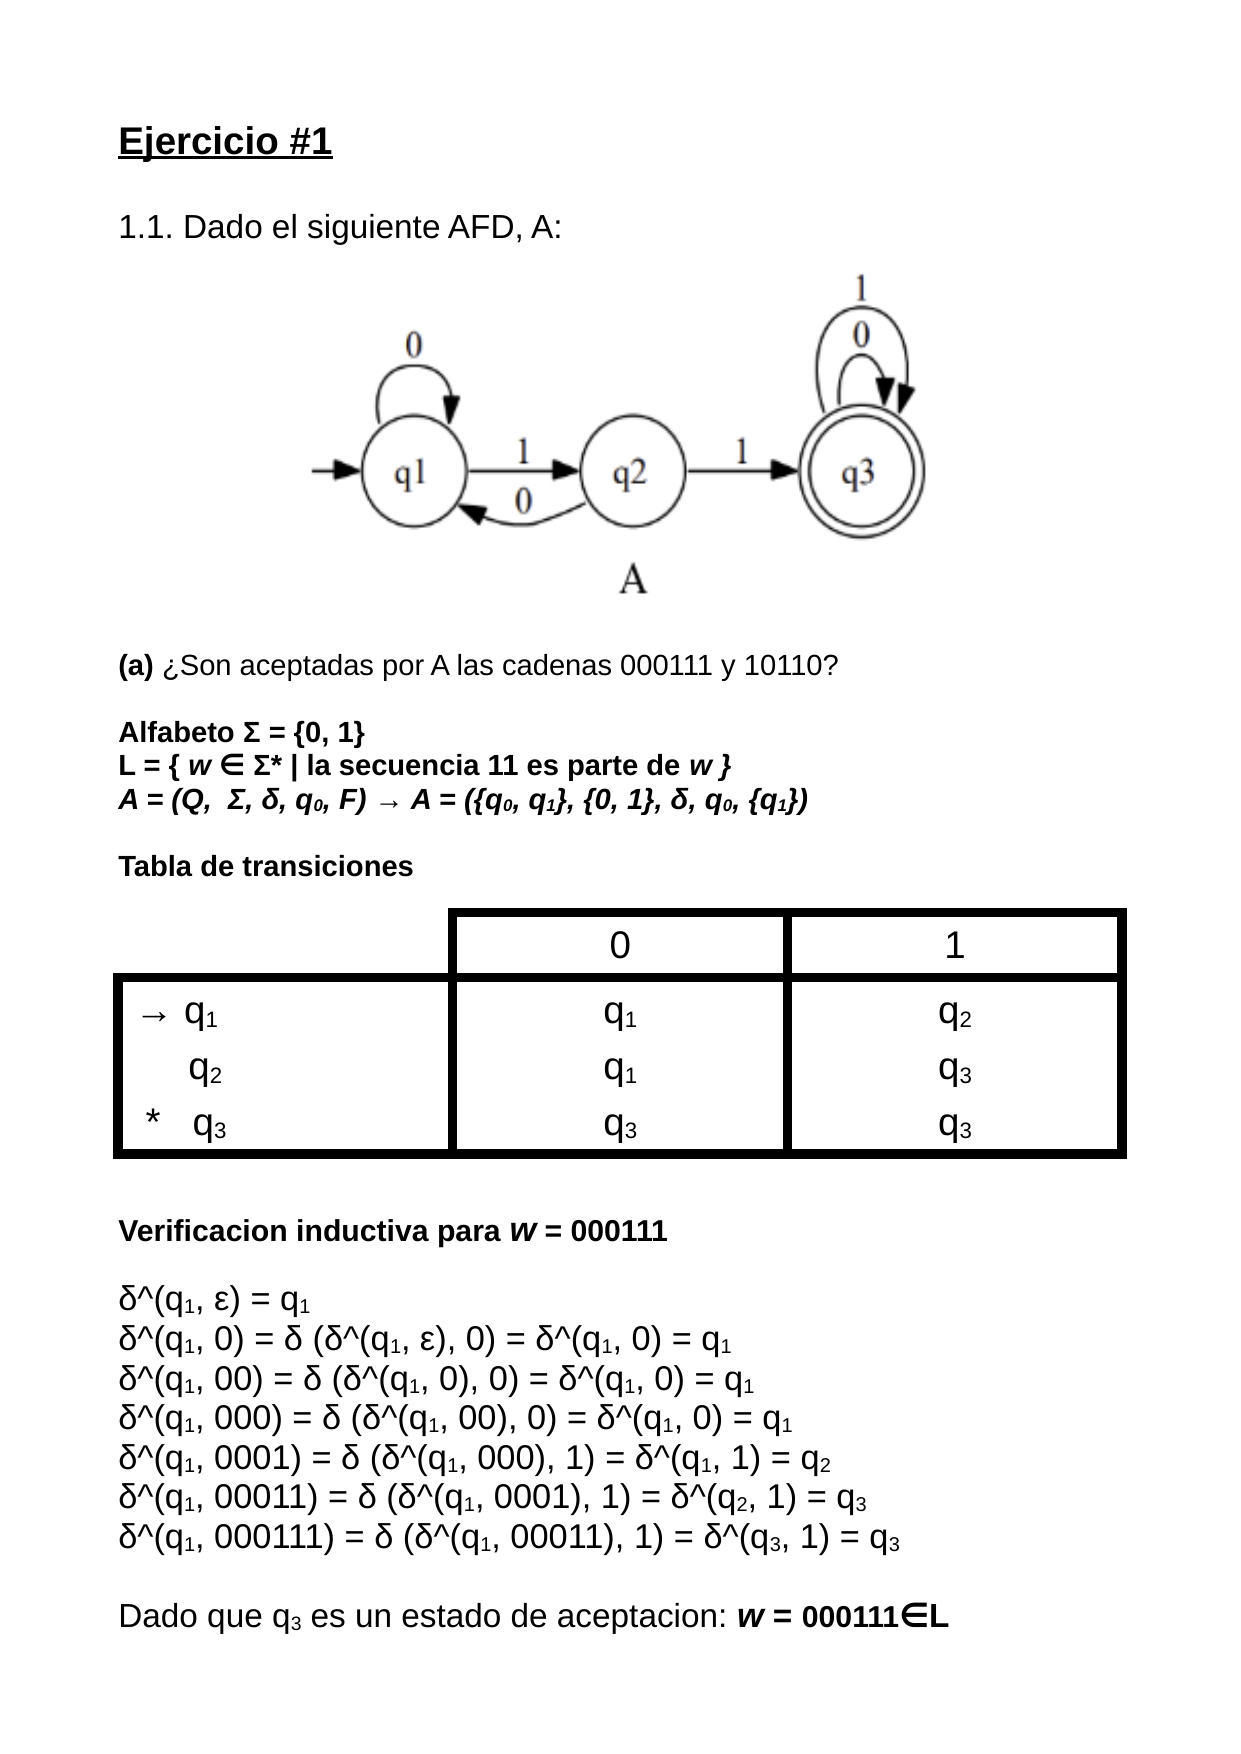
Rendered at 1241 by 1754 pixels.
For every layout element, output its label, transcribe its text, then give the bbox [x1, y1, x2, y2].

text δ^(q1, ε) = q1 [118, 1278, 1122, 1318]
text δ^(q1, 00011) = δ (δ^(q1, 0001), 1) = δ^(q2, 1) = q3 [118, 1476, 1122, 1516]
text δ^(q1, 0) = δ (δ^(q1, ε), 0) = δ^(q1, 0) = q1 [118, 1318, 1122, 1358]
table_header [118, 908, 448, 973]
text L = { w ∈ Σ* | la secuencia 11 es parte de w } [118, 748, 1122, 782]
text Dado que q3 es un estado de aceptacion: w = 000111∈L [118, 1595, 1122, 1635]
text Ejercicio #1 [118, 118, 1122, 162]
table_cell q2 [792, 982, 1117, 1038]
text Verificacion inductiva para w = 000111 [118, 1209, 1122, 1249]
table_cell * q3 [123, 1094, 448, 1149]
table_cell q3 [792, 1094, 1117, 1149]
text Tabla de transiciones [118, 849, 1122, 882]
text δ^(q1, 00) = δ (δ^(q1, 0), 0) = δ^(q1, 0) = q1 [118, 1358, 1122, 1397]
picture [297, 262, 940, 607]
table_cell q1 [457, 1038, 783, 1093]
table_cell q2 [123, 1038, 448, 1093]
table_header 1 [792, 917, 1117, 973]
text δ^(q1, 000111) = δ (δ^(q1, 00011), 1) = δ^(q3, 1) = q3 [118, 1516, 1122, 1556]
table_cell q1 [457, 982, 783, 1038]
table_cell q3 [792, 1038, 1117, 1093]
text Alfabeto Σ = {0, 1} [118, 715, 1122, 748]
table_cell → q1 [123, 982, 448, 1038]
table_cell q3 [457, 1094, 783, 1149]
text A = (Q, Σ, δ, q0, F) → A = ({q0, q1}, {0, 1}, δ, q0, {q1}) [118, 782, 1122, 815]
text (a) ¿Son aceptadas por A las cadenas 000111 y 10110? [118, 648, 1122, 681]
text 1.1. Dado el siguiente AFD, A: [118, 207, 1122, 245]
table_header 0 [457, 917, 783, 973]
text δ^(q1, 000) = δ (δ^(q1, 00), 0) = δ^(q1, 0) = q1 [118, 1397, 1122, 1437]
text δ^(q1, 0001) = δ (δ^(q1, 000), 1) = δ^(q1, 1) = q2 [118, 1437, 1122, 1476]
